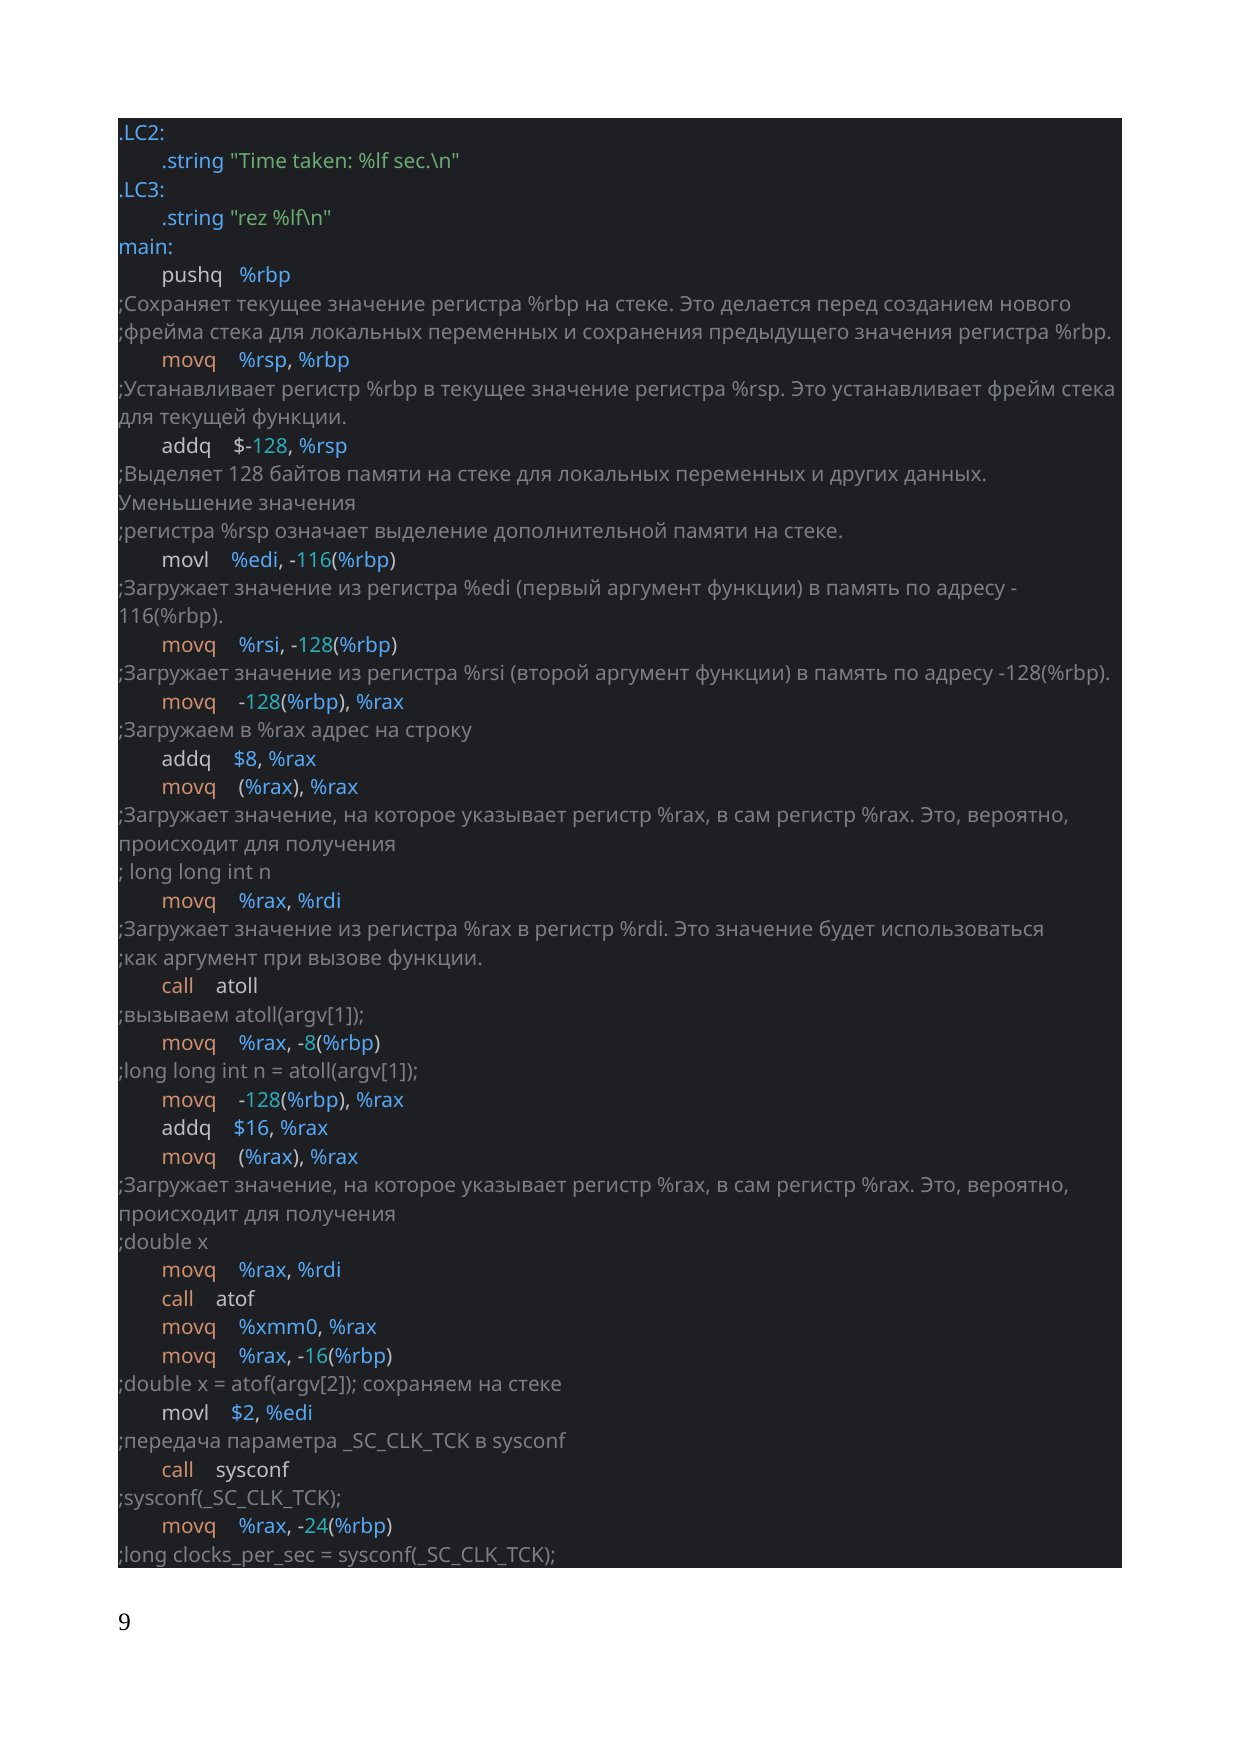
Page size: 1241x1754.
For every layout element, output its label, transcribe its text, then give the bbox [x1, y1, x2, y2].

text .LC2: .string "Time taken: %lf sec.\n" .LC3: .string "rez %lf\n" main: pushq %rbp ;Сохраняет текущее значение регистра %rbp на стеке. Это делается перед созданием нового ;фрейма стека для локальных переменных и сохранения предыдущего значения регистра %rbp. movq %rsp, %rbp ;Устанавливает регистр %rbp в текущее значение регистра %rsp. Это устанавливает фрейм стека для текущей функции. addq $-128, %rsp ;Выделяет 128 байтов памяти на стеке для локальных переменных и других данных. Уменьшение значения ;регистра %rsp означает выделение дополнительной памяти на стеке. movl %edi, -116(%rbp) ;Загружает значение из регистра %edi (первый аргумент функции) в память по адресу -116(%rbp). movq %rsi, -128(%rbp) ;Загружает значение из регистра %rsi (второй аргумент функции) в память по адресу -128(%rbp). movq -128(%rbp), %rax ;Загружаем в %rax адрес на строку addq $8, %rax movq (%rax), %rax ;Загружает значение, на которое указывает регистр %rax, в сам регистр %rax. Это, вероятно, происходит для получения ; long long int n movq %rax, %rdi ;Загружает значение из регистра %rax в регистр %rdi. Это значение будет использоваться ;как аргумент при вызове функции. call atoll ;вызываем atoll(argv[1]); movq %rax, -8(%rbp) ;long long int n = atoll(argv[1]); movq -128(%rbp), %rax addq $16, %rax movq (%rax), %rax ;Загружает значение, на которое указывает регистр %rax, в сам регистр %rax. Это, вероятно, происходит для получения ;double x movq %rax, %rdi call atof movq %xmm0, %rax movq %rax, -16(%rbp) ;double x = atof(argv[2]); сохраняем на стеке movl $2, %edi ;передача параметра _SC_CLK_TCK в sysconf call sysconf ;sysconf(_SC_CLK_TCK); movq %rax, -24(%rbp) ;long clocks_per_sec = sysconf(_SC_CLK_TCK); [118, 118, 1122, 1568]
